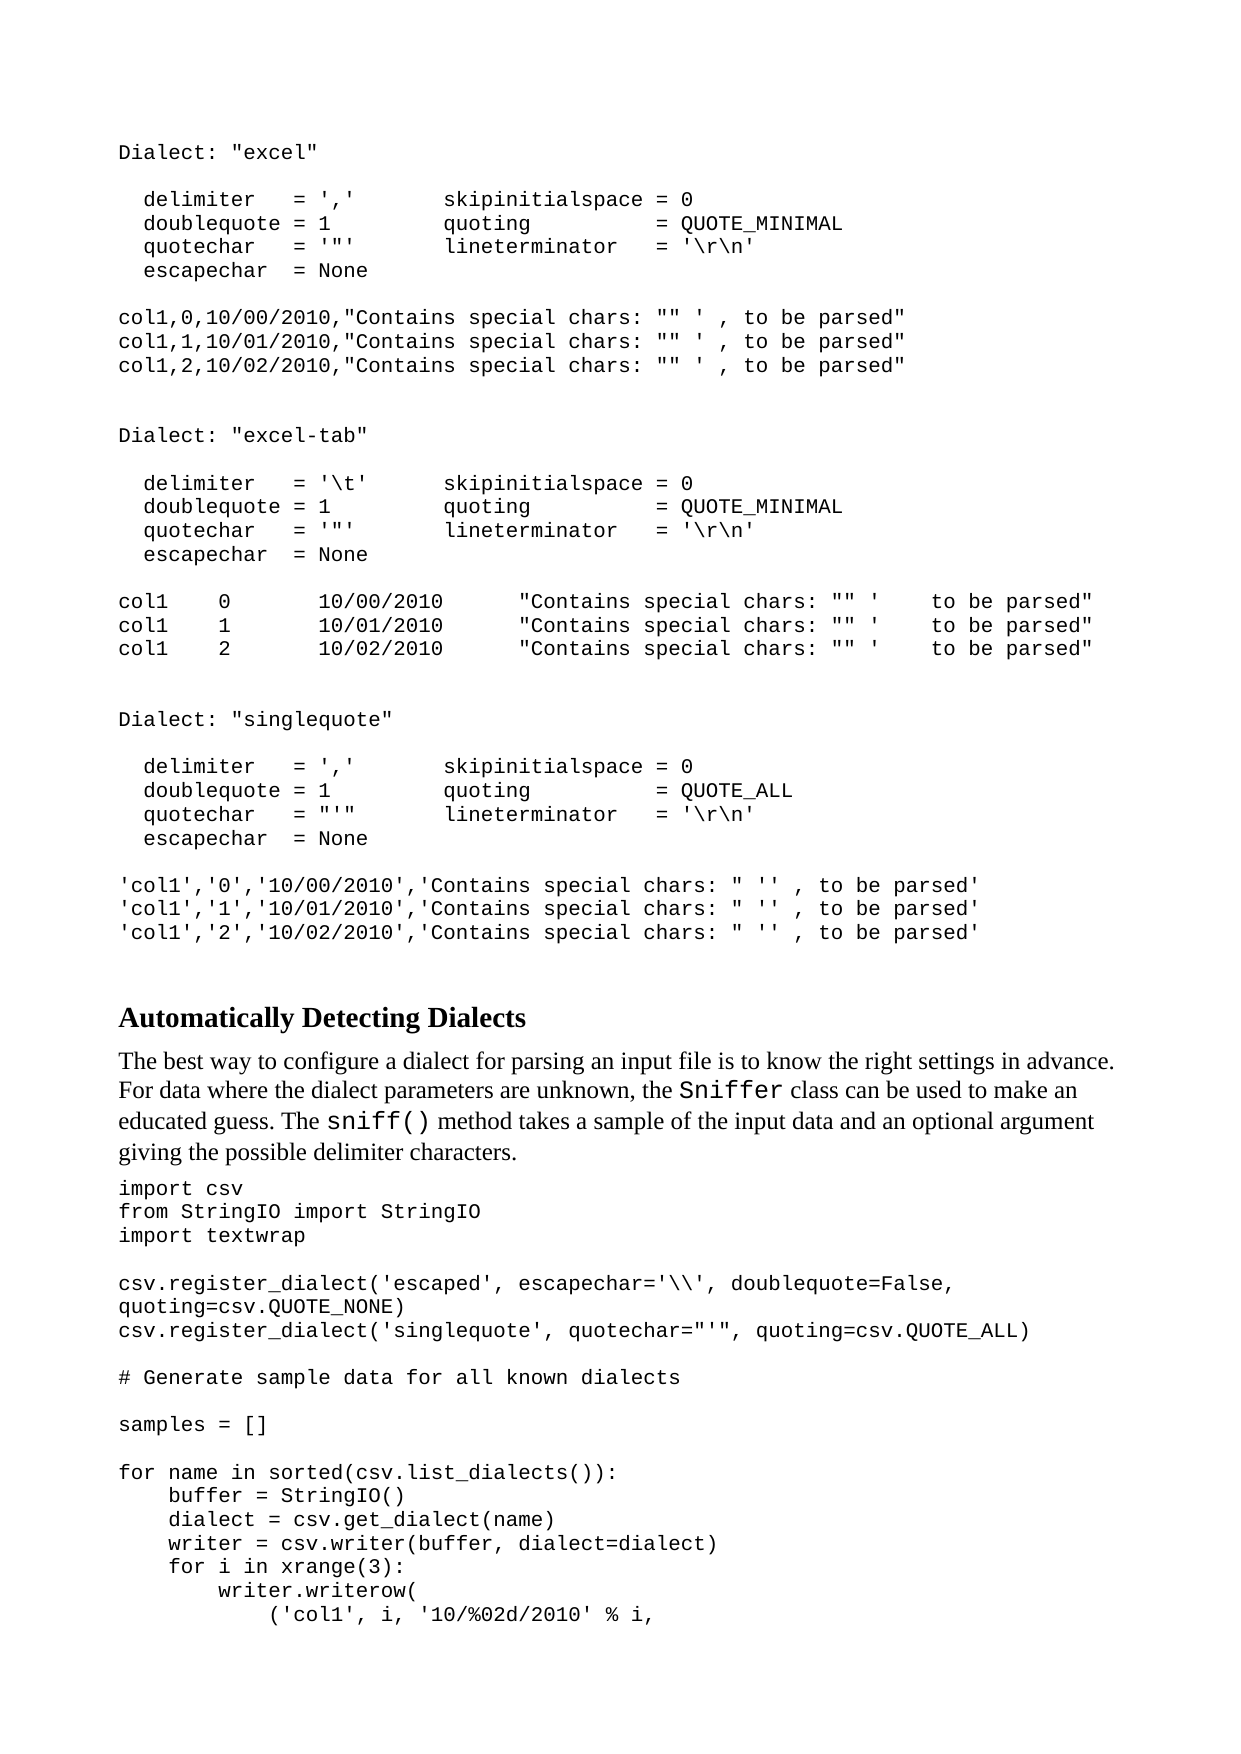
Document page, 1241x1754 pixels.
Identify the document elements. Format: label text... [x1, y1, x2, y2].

text Dialect: "excel" [118, 142, 1122, 165]
text quotechar = "'" lineterminator = '\r\n' [118, 804, 1122, 827]
text escapechar = None [118, 260, 1122, 284]
text buffer = StringIO() [118, 1485, 1122, 1509]
text writer = csv.writer(buffer, dialect=dialect) [118, 1533, 1122, 1556]
subtitle Automatically Detecting Dialects [118, 1000, 1122, 1034]
text csv.register_dialect('escaped', escapechar='\\', doublequote=False, quoting=csv.QUOTE_NONE) [118, 1272, 1122, 1320]
text 'col1','1','10/01/2010','Contains special chars: " '' , to be parsed' [118, 898, 1122, 922]
text col1 2 10/02/2010 "Contains special chars: "" ' to be parsed" [118, 638, 1122, 662]
text quotechar = '"' lineterminator = '\r\n' [118, 236, 1122, 260]
text doublequote = 1 quoting = QUOTE_ALL [118, 780, 1122, 804]
text dialect = csv.get_dialect(name) [118, 1509, 1122, 1533]
text samples = [] [118, 1414, 1122, 1438]
text Dialect: "singlequote" [118, 709, 1122, 733]
text col1 1 10/01/2010 "Contains special chars: "" ' to be parsed" [118, 615, 1122, 638]
text import csv [118, 1178, 1122, 1202]
text delimiter = ',' skipinitialspace = 0 [118, 757, 1122, 780]
text # Generate sample data for all known dialects [118, 1367, 1122, 1391]
text for name in sorted(csv.list_dialects()): [118, 1462, 1122, 1485]
text for i in xrange(3): [118, 1556, 1122, 1580]
text quotechar = '"' lineterminator = '\r\n' [118, 520, 1122, 544]
text col1,1,10/01/2010,"Contains special chars: "" ' , to be parsed" [118, 331, 1122, 354]
text escapechar = None [118, 544, 1122, 567]
text col1,2,10/02/2010,"Contains special chars: "" ' , to be parsed" [118, 354, 1122, 378]
text import textwrap [118, 1225, 1122, 1249]
text 'col1','0','10/00/2010','Contains special chars: " '' , to be parsed' [118, 875, 1122, 898]
text escapechar = None [118, 827, 1122, 851]
text 'col1','2','10/02/2010','Contains special chars: " '' , to be parsed' [118, 922, 1122, 946]
text col1,0,10/00/2010,"Contains special chars: "" ' , to be parsed" [118, 307, 1122, 331]
text csv.register_dialect('singlequote', quotechar="'", quoting=csv.QUOTE_ALL) [118, 1320, 1122, 1343]
text writer.writerow( [118, 1580, 1122, 1603]
text from StringIO import StringIO [118, 1202, 1122, 1225]
text ('col1', i, '10/%02d/2010' % i, [118, 1603, 1122, 1627]
text doublequote = 1 quoting = QUOTE_MINIMAL [118, 213, 1122, 236]
text col1 0 10/00/2010 "Contains special chars: "" ' to be parsed" [118, 591, 1122, 615]
text doublequote = 1 quoting = QUOTE_MINIMAL [118, 496, 1122, 520]
text The best way to configure a dialect for parsing an input file is to know the right settings in advance. For data where the dialect parameters are unknown, the Sniffer class can be used to make an educated guess. The sniff() method takes a sample of the input data and an optional argument giving the possible delimiter characters. [118, 1046, 1122, 1165]
text delimiter = ',' skipinitialspace = 0 [118, 189, 1122, 213]
text Dialect: "excel-tab" [118, 426, 1122, 449]
text delimiter = '\t' skipinitialspace = 0 [118, 473, 1122, 496]
